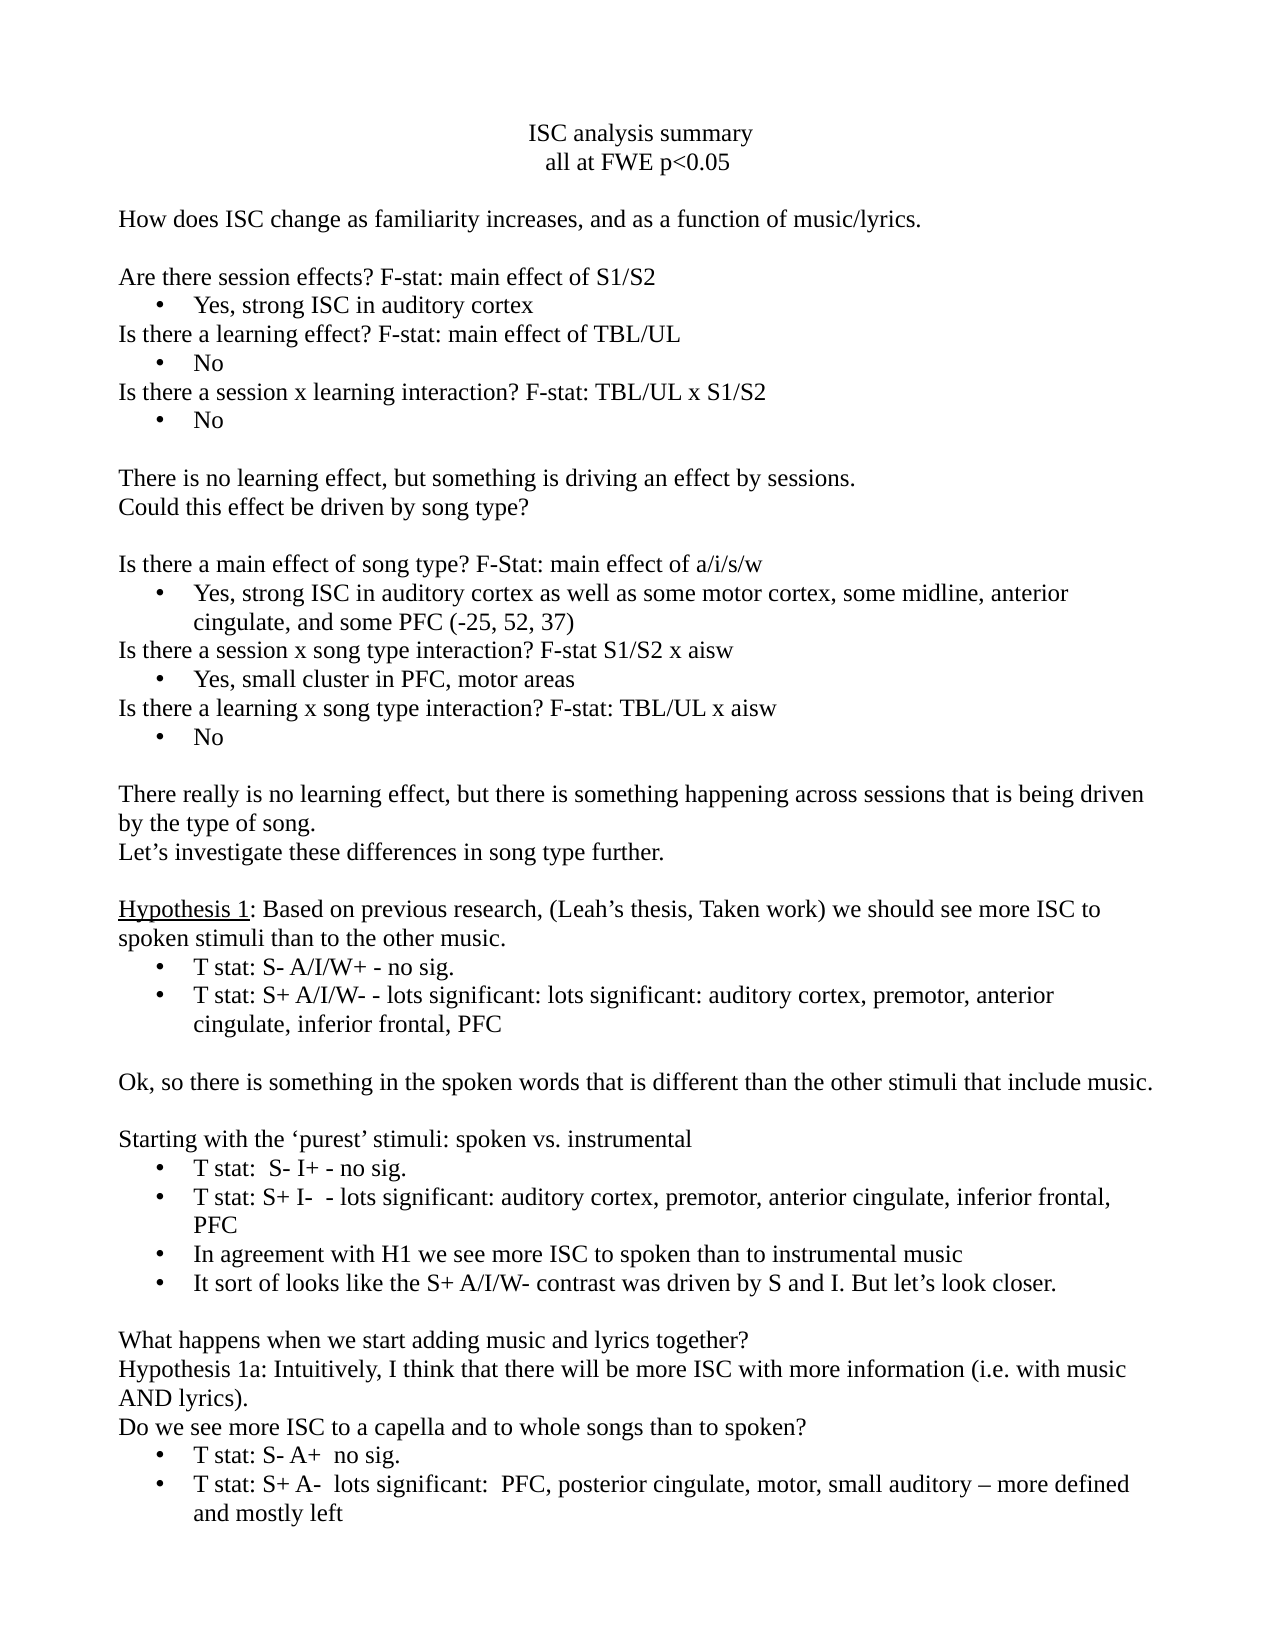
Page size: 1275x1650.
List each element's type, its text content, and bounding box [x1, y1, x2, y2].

list T stat: S+ A- lots significant: PFC, posterior cingulate, motor, small auditory – more defined and mostly left [156, 1469, 1157, 1527]
list T stat: S- A/I/W+ - no sig. [156, 952, 1157, 981]
text How does ISC change as familiarity increases, and as a function of music/lyrics. [118, 204, 1157, 233]
text Do we see more ISC to a capella and to whole songs than to spoken? [118, 1412, 1157, 1441]
list T stat: S+ I- - lots significant: auditory cortex, premotor, anterior cingulate, inferior frontal, PFC [156, 1182, 1157, 1239]
text Ok, so there is something in the spoken words that is different than the other stimuli that include music. [118, 1067, 1157, 1096]
list T stat: S- A+ no sig. [156, 1441, 1157, 1469]
text Is there a main effect of song type? F-Stat: main effect of a/i/s/w [118, 549, 1157, 578]
list Yes, strong ISC in auditory cortex as well as some motor cortex, some midline, anterior cingulate, and some PFC (-25, 52, 37) [156, 578, 1157, 636]
text Is there a learning x song type interaction? F-stat: TBL/UL x aisw [118, 693, 1157, 722]
text Is there a session x learning interaction? F-stat: TBL/UL x S1/S2 [118, 377, 1157, 406]
text What happens when we start adding music and lyrics together? [118, 1326, 1157, 1354]
text Let’s investigate these differences in song type further. [118, 837, 1157, 866]
list Yes, strong ISC in auditory cortex [156, 291, 1157, 319]
text ISC analysis summary [118, 118, 1157, 147]
list T stat: S- I+ - no sig. [156, 1153, 1157, 1182]
text Hypothesis 1a: Intuitively, I think that there will be more ISC with more information (i.e. with music AND lyrics). [118, 1354, 1157, 1412]
text Starting with the ‘purest’ stimuli: spoken vs. instrumental [118, 1124, 1157, 1153]
list It sort of looks like the S+ A/I/W- contrast was driven by S and I. But let’s look closer. [156, 1268, 1157, 1297]
text Hypothesis 1: Based on previous research, (Leah’s thesis, Taken work) we should see more ISC to spoken stimuli than to the other music. [118, 894, 1157, 952]
text all at FWE p<0.05 [118, 147, 1157, 176]
list No [156, 348, 1157, 377]
text There is no learning effect, but something is driving an effect by sessions. [118, 463, 1157, 492]
text Are there session effects? F-stat: main effect of S1/S2 [118, 262, 1157, 291]
text Is there a learning effect? F-stat: main effect of TBL/UL [118, 319, 1157, 348]
text Is there a session x song type interaction? F-stat S1/S2 x aisw [118, 636, 1157, 664]
list Yes, small cluster in PFC, motor areas [156, 664, 1157, 693]
text Could this effect be driven by song type? [118, 492, 1157, 521]
list In agreement with H1 we see more ISC to spoken than to instrumental music [156, 1239, 1157, 1268]
list No [156, 722, 1157, 751]
text There really is no learning effect, but there is something happening across sessions that is being driven by the type of song. [118, 779, 1157, 837]
list T stat: S+ A/I/W- - lots significant: lots significant: auditory cortex, premotor, anterior cingulate, inferior frontal, PFC [156, 981, 1157, 1038]
list No [156, 406, 1157, 434]
